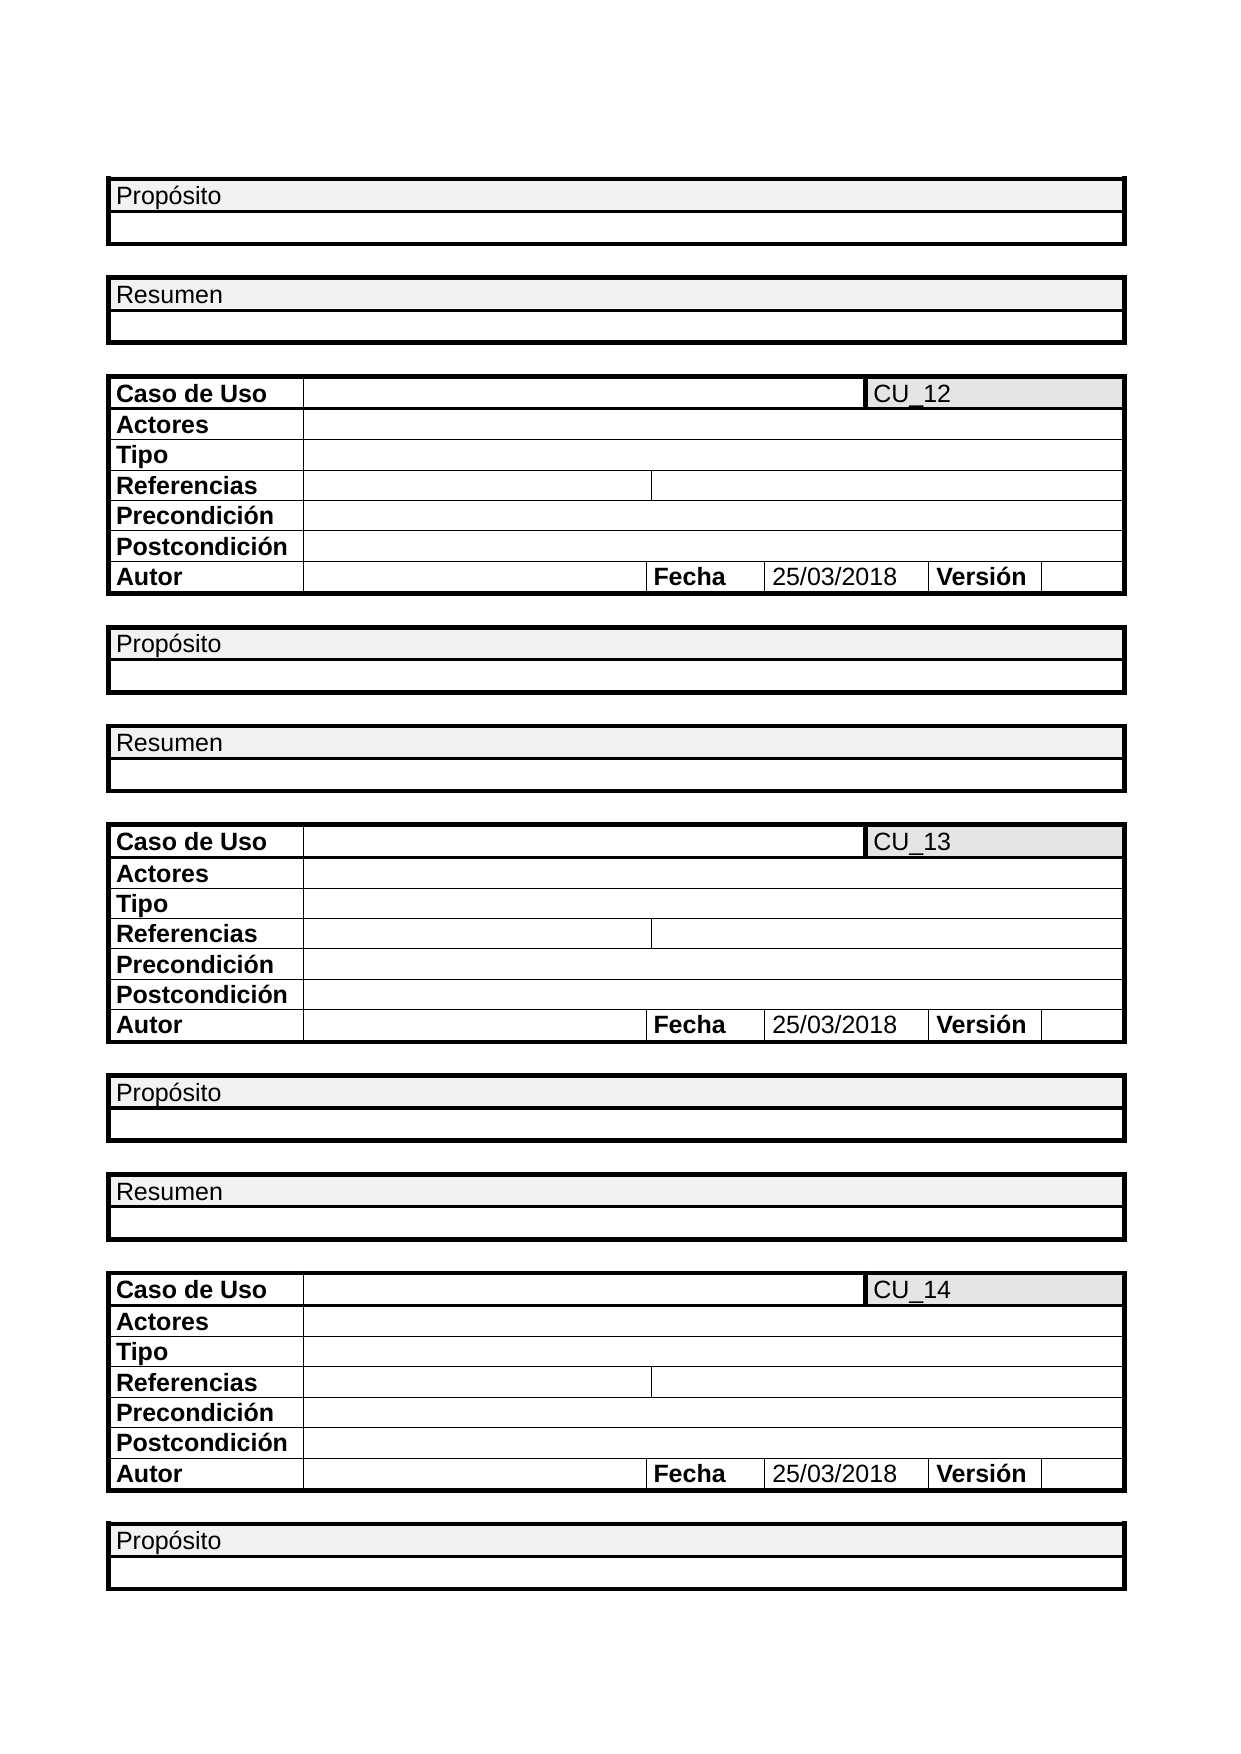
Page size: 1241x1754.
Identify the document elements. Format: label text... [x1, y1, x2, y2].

table_cell Versión [929, 1010, 1041, 1039]
table_cell [304, 889, 1122, 918]
table_cell [1042, 562, 1122, 591]
table_cell [111, 760, 1122, 789]
table_header [304, 1275, 863, 1304]
table_cell [1042, 1459, 1122, 1488]
table_header CU_14 [868, 1275, 1122, 1304]
table_cell [304, 410, 1122, 439]
table_cell Actores [111, 1307, 303, 1336]
table_cell [304, 440, 1122, 469]
table_cell Autor [111, 562, 303, 591]
table_cell [1042, 1010, 1122, 1039]
table_header Propósito [111, 630, 1122, 658]
table_cell [111, 1558, 1122, 1587]
table_cell Referencias [111, 1367, 303, 1397]
table_cell Actores [111, 410, 303, 439]
table_cell [304, 1010, 646, 1039]
table_cell [304, 859, 1122, 887]
table_cell Postcondición [111, 1428, 303, 1457]
table_cell [304, 1307, 1122, 1336]
table_cell Postcondición [111, 531, 303, 561]
table_header Propósito [111, 1526, 1122, 1555]
table_header Propósito [111, 1078, 1122, 1106]
table_header CU_12 [868, 379, 1122, 407]
table_cell [304, 531, 1122, 561]
table_cell [304, 471, 651, 500]
table_header CU_13 [868, 827, 1122, 856]
table_cell [304, 1337, 1122, 1366]
table_header Resumen [111, 728, 1122, 757]
table_cell [304, 980, 1122, 1009]
table_cell Fecha [647, 1010, 764, 1039]
table_cell [652, 1367, 1122, 1397]
table_cell [111, 312, 1122, 340]
table_header Propósito [111, 181, 1122, 210]
table_cell Fecha [647, 1459, 764, 1488]
table_cell [111, 1208, 1122, 1237]
table_cell Referencias [111, 471, 303, 500]
table_cell [304, 1428, 1122, 1457]
table_header Resumen [111, 1177, 1122, 1205]
table_header Caso de Uso [111, 827, 303, 856]
table_cell 25/03/2018 [765, 1010, 928, 1039]
table_cell [304, 1459, 646, 1488]
table_cell Fecha [647, 562, 764, 591]
table_cell [304, 562, 646, 591]
table_header Caso de Uso [111, 379, 303, 407]
table_cell [652, 919, 1122, 948]
table_cell 25/03/2018 [765, 1459, 928, 1488]
table_cell Postcondición [111, 980, 303, 1009]
table_cell Actores [111, 859, 303, 887]
table_cell [652, 471, 1122, 500]
table_cell Precondición [111, 1398, 303, 1427]
table_cell Versión [929, 1459, 1041, 1488]
table_cell [304, 501, 1122, 530]
table_header Caso de Uso [111, 1275, 303, 1304]
table_cell [111, 1110, 1122, 1138]
table_cell [304, 949, 1122, 979]
table_cell [304, 919, 651, 948]
table_cell Tipo [111, 889, 303, 918]
table_cell [304, 1398, 1122, 1427]
table_header [304, 827, 863, 856]
table_cell Versión [929, 562, 1041, 591]
table_cell [111, 661, 1122, 690]
table_cell Autor [111, 1010, 303, 1039]
table_cell Referencias [111, 919, 303, 948]
table_cell Tipo [111, 440, 303, 469]
table_cell Precondición [111, 501, 303, 530]
table_cell Autor [111, 1459, 303, 1488]
table_header [304, 379, 863, 407]
table_cell Tipo [111, 1337, 303, 1366]
table_cell [304, 1367, 651, 1397]
table_cell [111, 213, 1122, 242]
table_cell Precondición [111, 949, 303, 979]
table_header Resumen [111, 280, 1122, 308]
table_cell 25/03/2018 [765, 562, 928, 591]
